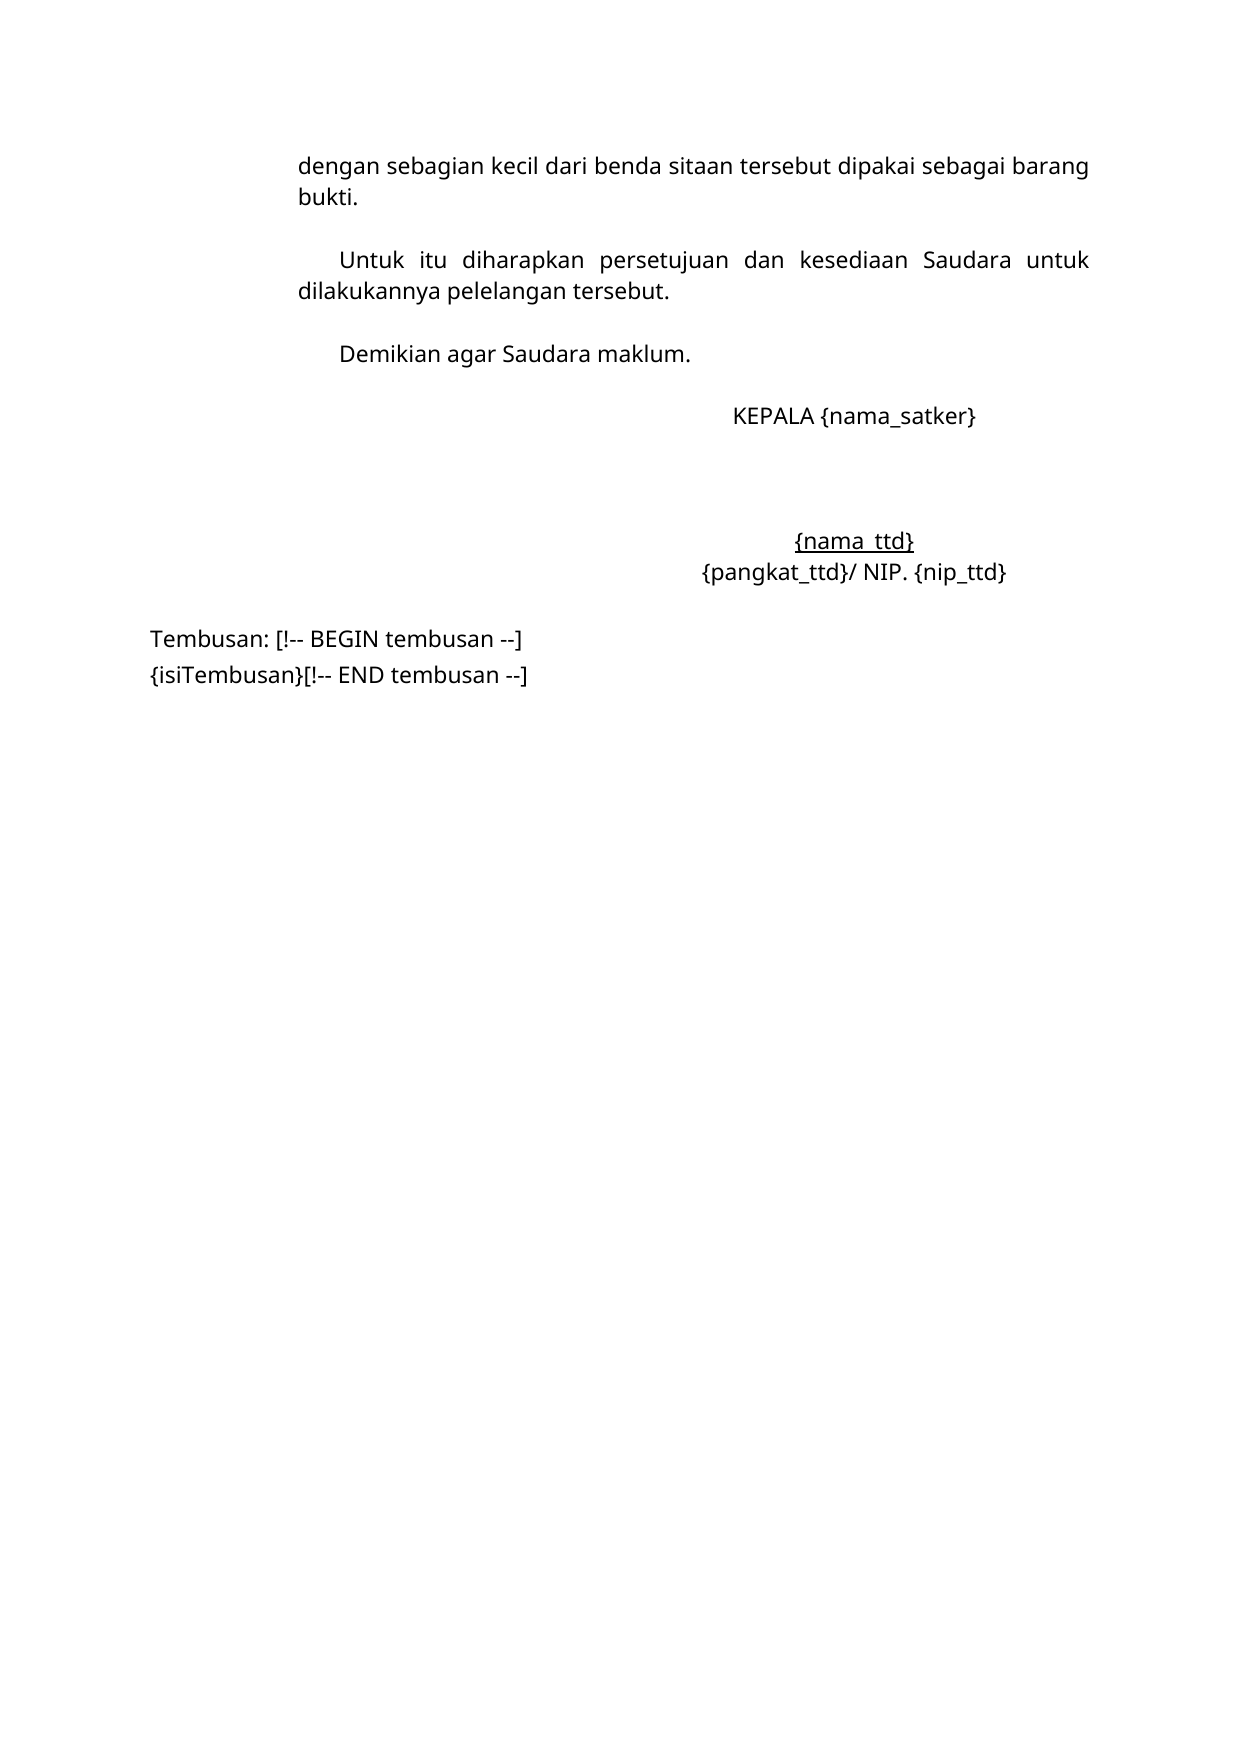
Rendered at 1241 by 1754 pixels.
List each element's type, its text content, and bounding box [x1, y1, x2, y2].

table_header KEPALA {nama_satker} [611, 400, 1097, 431]
text dengan sebagian kecil dari benda sitaan tersebut dipakai sebagai barang bukti. [298, 150, 1090, 212]
text {isiTembusan}[!-- END tembusan --] [150, 659, 1090, 691]
text Untuk itu diharapkan persetujuan dan kesediaan Saudara untuk dilakukannya pelelangan tersebut. [298, 244, 1090, 306]
table_cell {pangkat_ttd}/ NIP. {nip_ttd} [611, 556, 1097, 587]
text Demikian agar Saudara maklum. [298, 337, 1090, 369]
text Tembusan: [!-- BEGIN tembusan --] [150, 623, 1090, 655]
table_cell {nama_ttd} [611, 525, 1097, 556]
table_cell [611, 431, 1097, 525]
